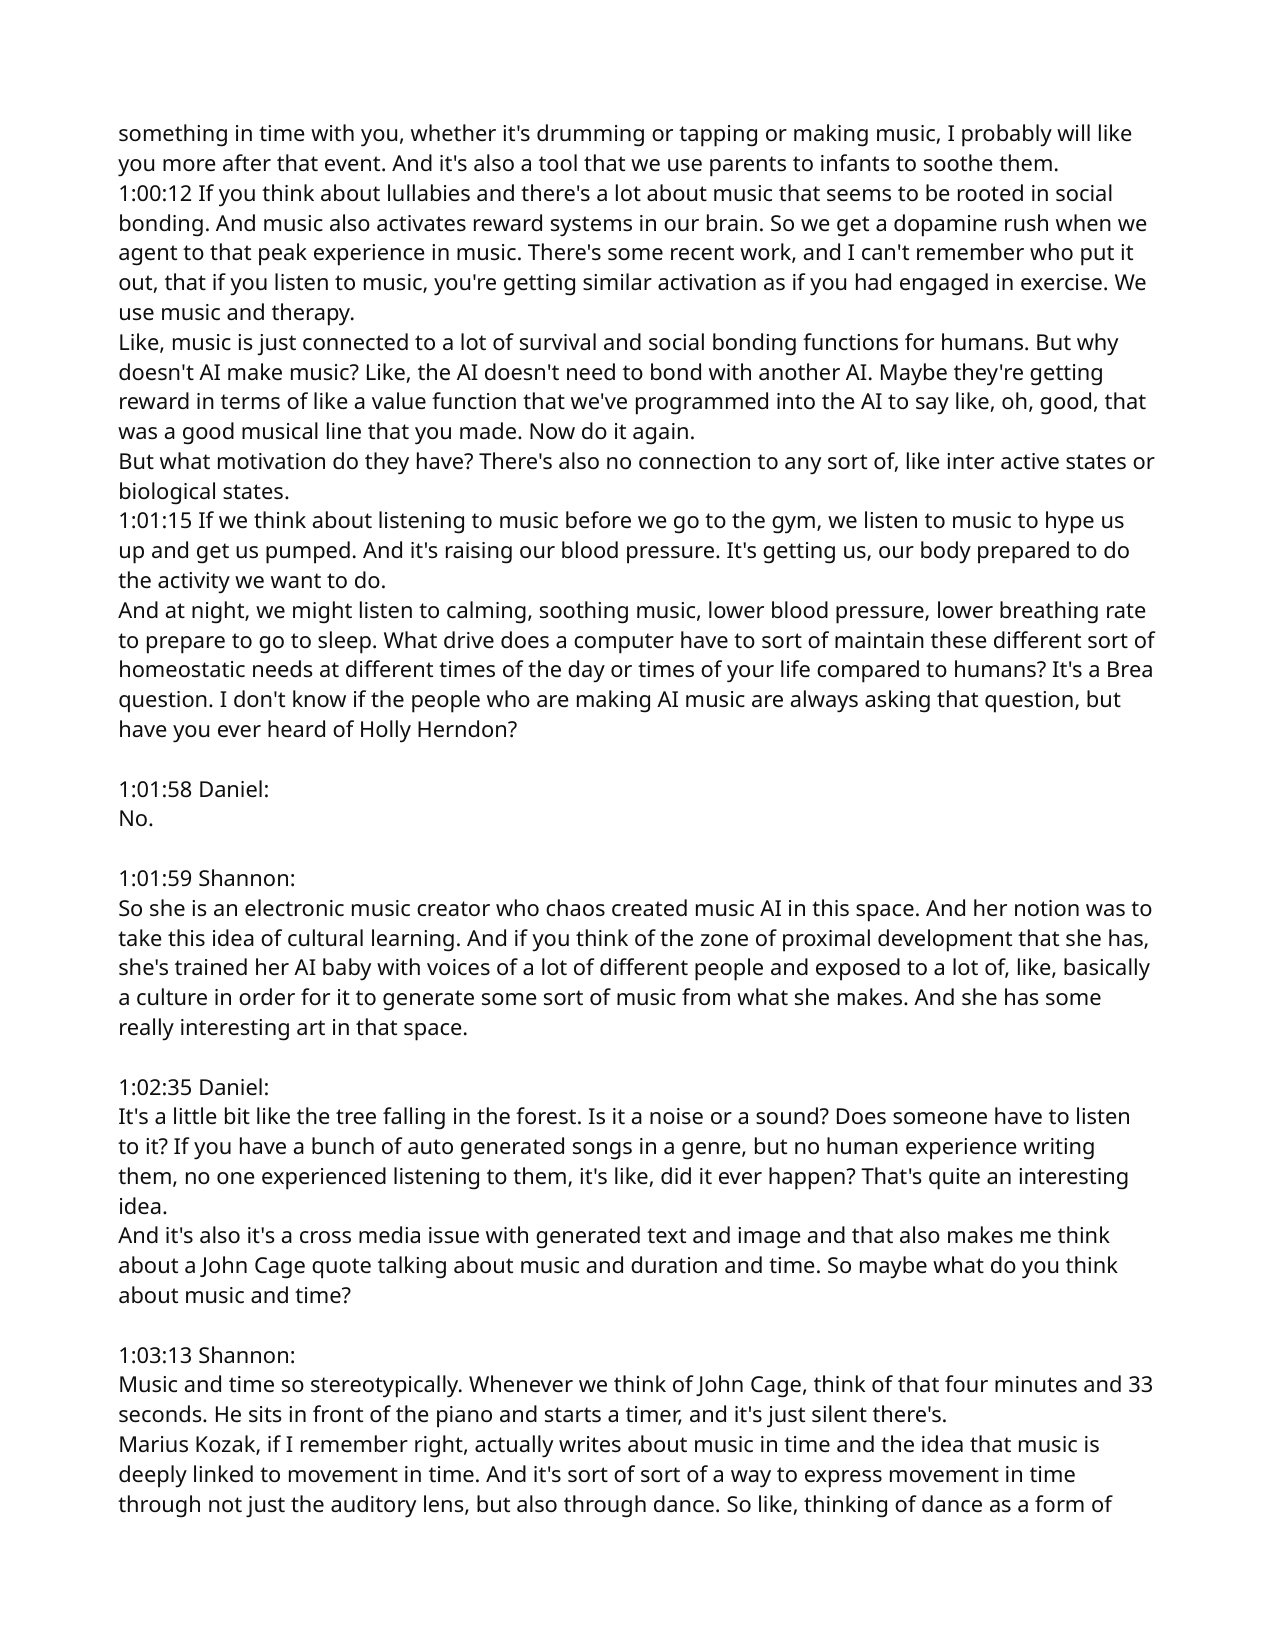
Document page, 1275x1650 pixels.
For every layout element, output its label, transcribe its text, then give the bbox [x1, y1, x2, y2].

text Like, music is just connected to a lot of survival and social bonding functions for humans. But why doesn't AI make music? Like, the AI doesn't need to bond with another AI. Maybe they're getting reward in terms of like a value function that we've programmed into the AI to say like, oh, good, that was a good musical line that you made. Now do it again. [118, 327, 1157, 446]
text 1:02:35 Daniel: [118, 1071, 1157, 1101]
text Music and time so stereotypically. Whenever we think of John Cage, think of that four minutes and 33 seconds. He sits in front of the piano and starts a timer, and it's just silent there's. [118, 1369, 1157, 1429]
text And at night, we might listen to calming, soothing music, lower blood pressure, lower breathing rate to prepare to go to sleep. What drive does a computer have to sort of maintain these different sort of homeostatic needs at different times of the day or times of your life compared to humans? It's a Brea question. I don't know if the people who are making AI music are always asking that question, but have you ever heard of Holly Herndon? [118, 595, 1157, 744]
text something in time with you, whether it's drumming or tapping or making music, I probably will like you more after that event. And it's also a tool that we use parents to infants to soothe them. [118, 118, 1157, 178]
text But what motivation do they have? There's also no connection to any sort of, like inter active states or biological states. [118, 446, 1157, 505]
text No. [118, 803, 1157, 833]
text Marius Kozak, if I remember right, actually writes about music in time and the idea that music is deeply linked to movement in time. And it's sort of sort of a way to express movement in time through not just the auditory lens, but also through dance. So like, thinking of dance as a form of [118, 1429, 1157, 1518]
text And it's also it's a cross media issue with generated text and image and that also makes me think about a John Cage quote talking about music and duration and time. So maybe what do you think about music and time? [118, 1220, 1157, 1310]
text So she is an electronic music creator who chaos created music AI in this space. And her notion was to take this idea of cultural learning. And if you think of the zone of proximal development that she has, she's trained her AI baby with voices of a lot of different people and exposed to a lot of, like, basically a culture in order for it to generate some sort of music from what she makes. And she has some really interesting art in that space. [118, 893, 1157, 1042]
text It's a little bit like the tree falling in the forest. Is it a noise or a sound? Does someone have to listen to it? If you have a bunch of auto generated songs in a genre, but no human experience writing them, no one experienced listening to them, it's like, did it ever happen? That's quite an interesting idea. [118, 1101, 1157, 1220]
text 1:01:58 Daniel: [118, 773, 1157, 803]
text 1:01:15 If we think about listening to music before we go to the gym, we listen to music to hype us up and get us pumped. And it's raising our blood pressure. It's getting us, our body prepared to do the activity we want to do. [118, 505, 1157, 595]
text 1:03:13 Shannon: [118, 1339, 1157, 1369]
text 1:01:59 Shannon: [118, 863, 1157, 893]
text 1:00:12 If you think about lullabies and there's a lot about music that seems to be rooted in social bonding. And music also activates reward systems in our brain. So we get a dopamine rush when we agent to that peak experience in music. There's some recent work, and I can't remember who put it out, that if you listen to music, you're getting similar activation as if you had engaged in exercise. We use music and therapy. [118, 178, 1157, 327]
